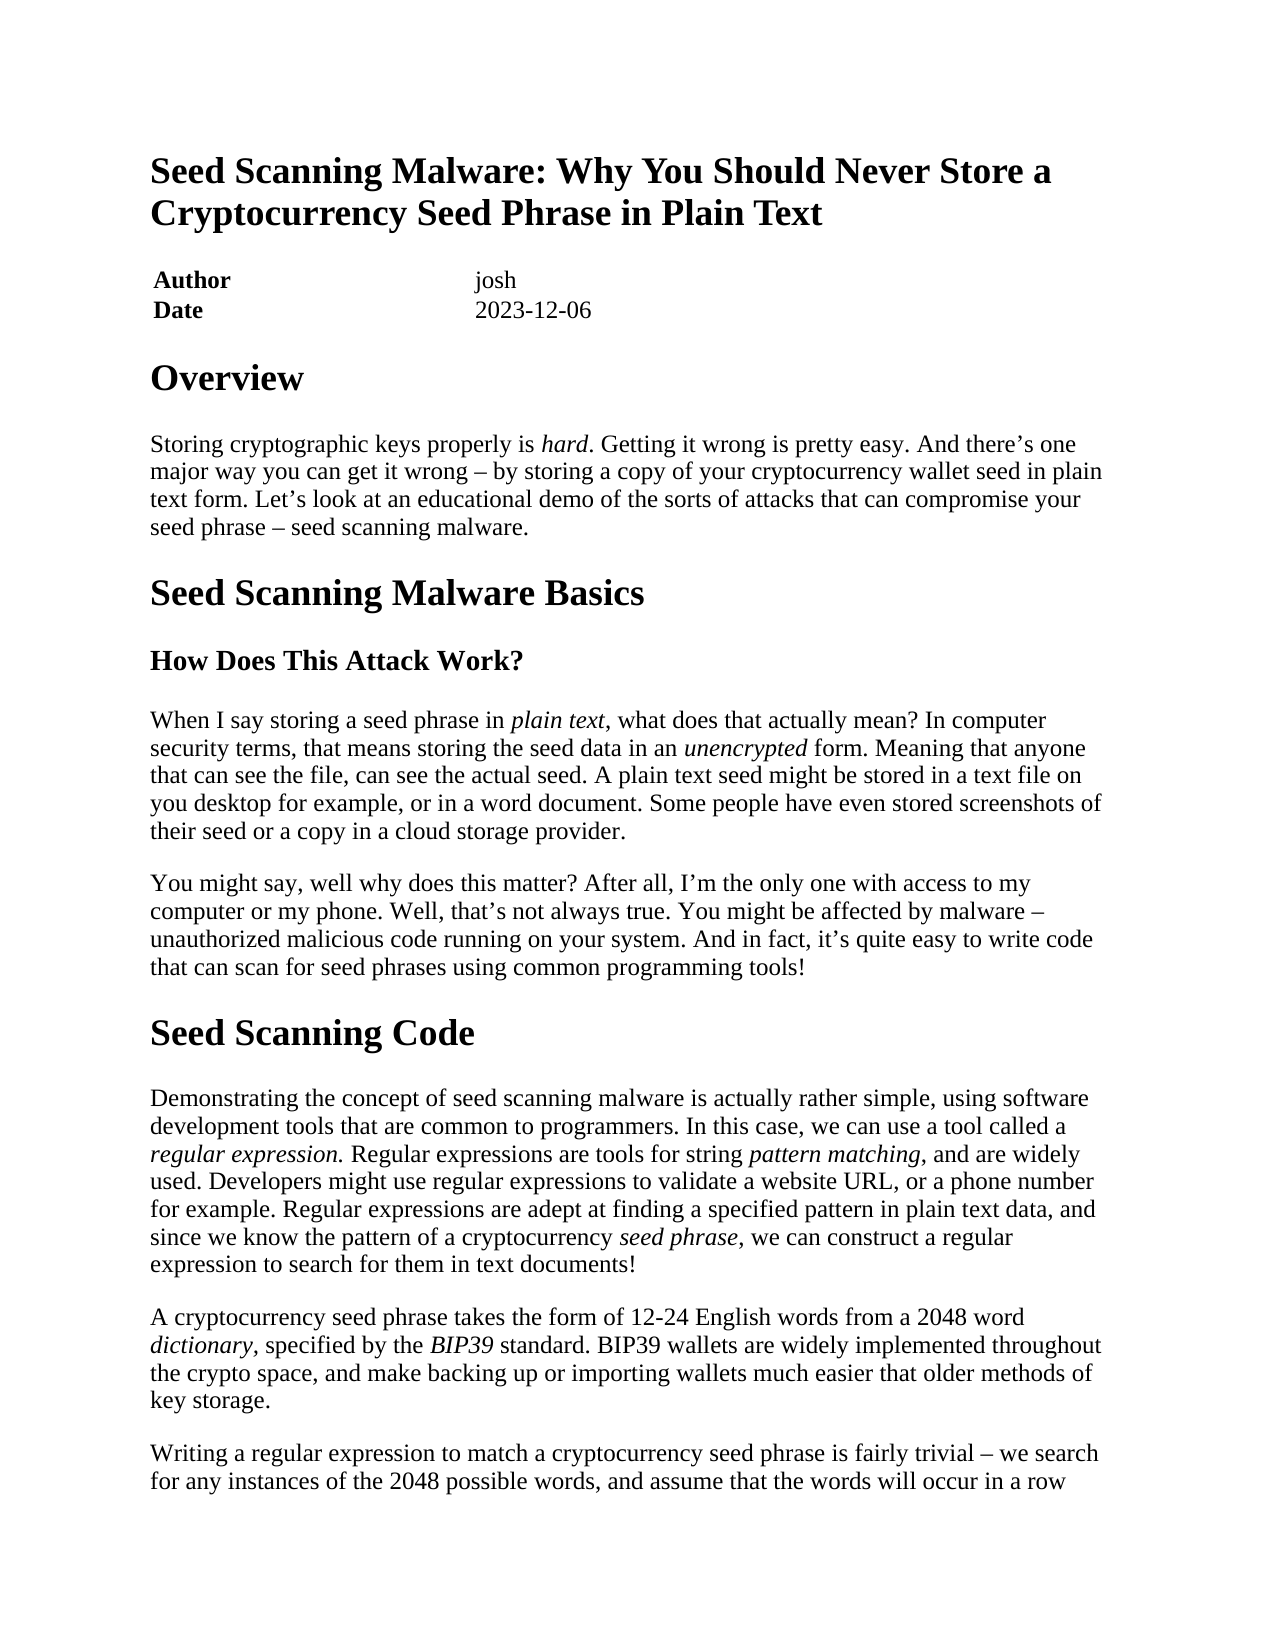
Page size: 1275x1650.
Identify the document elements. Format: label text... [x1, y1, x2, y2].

table_cell 2023-12-06 [473, 295, 1127, 326]
subtitle Seed Scanning Malware Basics [150, 572, 1125, 613]
subtitle Overview [150, 357, 1125, 399]
table_header josh [473, 264, 1127, 295]
table_cell Date [152, 295, 473, 326]
text Writing a regular expression to match a cryptocurrency seed phrase is fairly trivial – we search for any instances of the 2048 possible words, and assume that the words will occur in a row [150, 1439, 1125, 1494]
subtitle Seed Scanning Code [150, 1012, 1125, 1053]
text You might say, well why does this matter? After all, I’m the only one with access to my computer or my phone. Well, that’s not always true. You might be affected by malware – unauthorized malicious code running on your system. And in fact, it’s quite easy to write code that can scan for seed phrases using common programming tools! [150, 869, 1125, 980]
text Demonstrating the concept of seed scanning malware is actually rather simple, using software development tools that are common to programmers. In this case, we can use a tool called a regular expression. Regular expressions are tools for string pattern matching, and are widely used. Developers might use regular expressions to validate a website URL, or a phone number for example. Regular expressions are adept at finding a specified pattern in plain text data, and since we know the pattern of a cryptocurrency seed phrase, we can construct a regular expression to search for them in text documents! [150, 1084, 1125, 1278]
subtitle How Does This Attack Work? [150, 644, 1125, 677]
text Storing cryptographic keys properly is hard. Getting it wrong is pretty easy. And there’s one major way you can get it wrong – by storing a copy of your cryptocurrency wallet seed in plain text form. Let’s look at an educational demo of the sorts of attacks that can compromise your seed phrase – seed scanning malware. [150, 430, 1125, 541]
table_header Author [152, 264, 473, 295]
text A cryptocurrency seed phrase takes the form of 12-24 English words from a 2048 word dictionary, specified by the BIP39 standard. BIP39 wallets are widely implemented throughout the crypto space, and make backing up or importing wallets much easier that older methods of key storage. [150, 1303, 1125, 1414]
subtitle Seed Scanning Malware: Why You Should Never Store a Cryptocurrency Seed Phrase in Plain Text [150, 150, 1125, 233]
text When I say storing a seed phrase in plain text, what does that actually mean? In computer security terms, that means storing the seed data in an unencrypted form. Meaning that anyone that can see the file, can see the actual seed. A plain text seed might be stored in a text file on you desktop for example, or in a word document. Some people have even stored screenshots of their seed or a copy in a cloud storage provider. [150, 706, 1125, 844]
